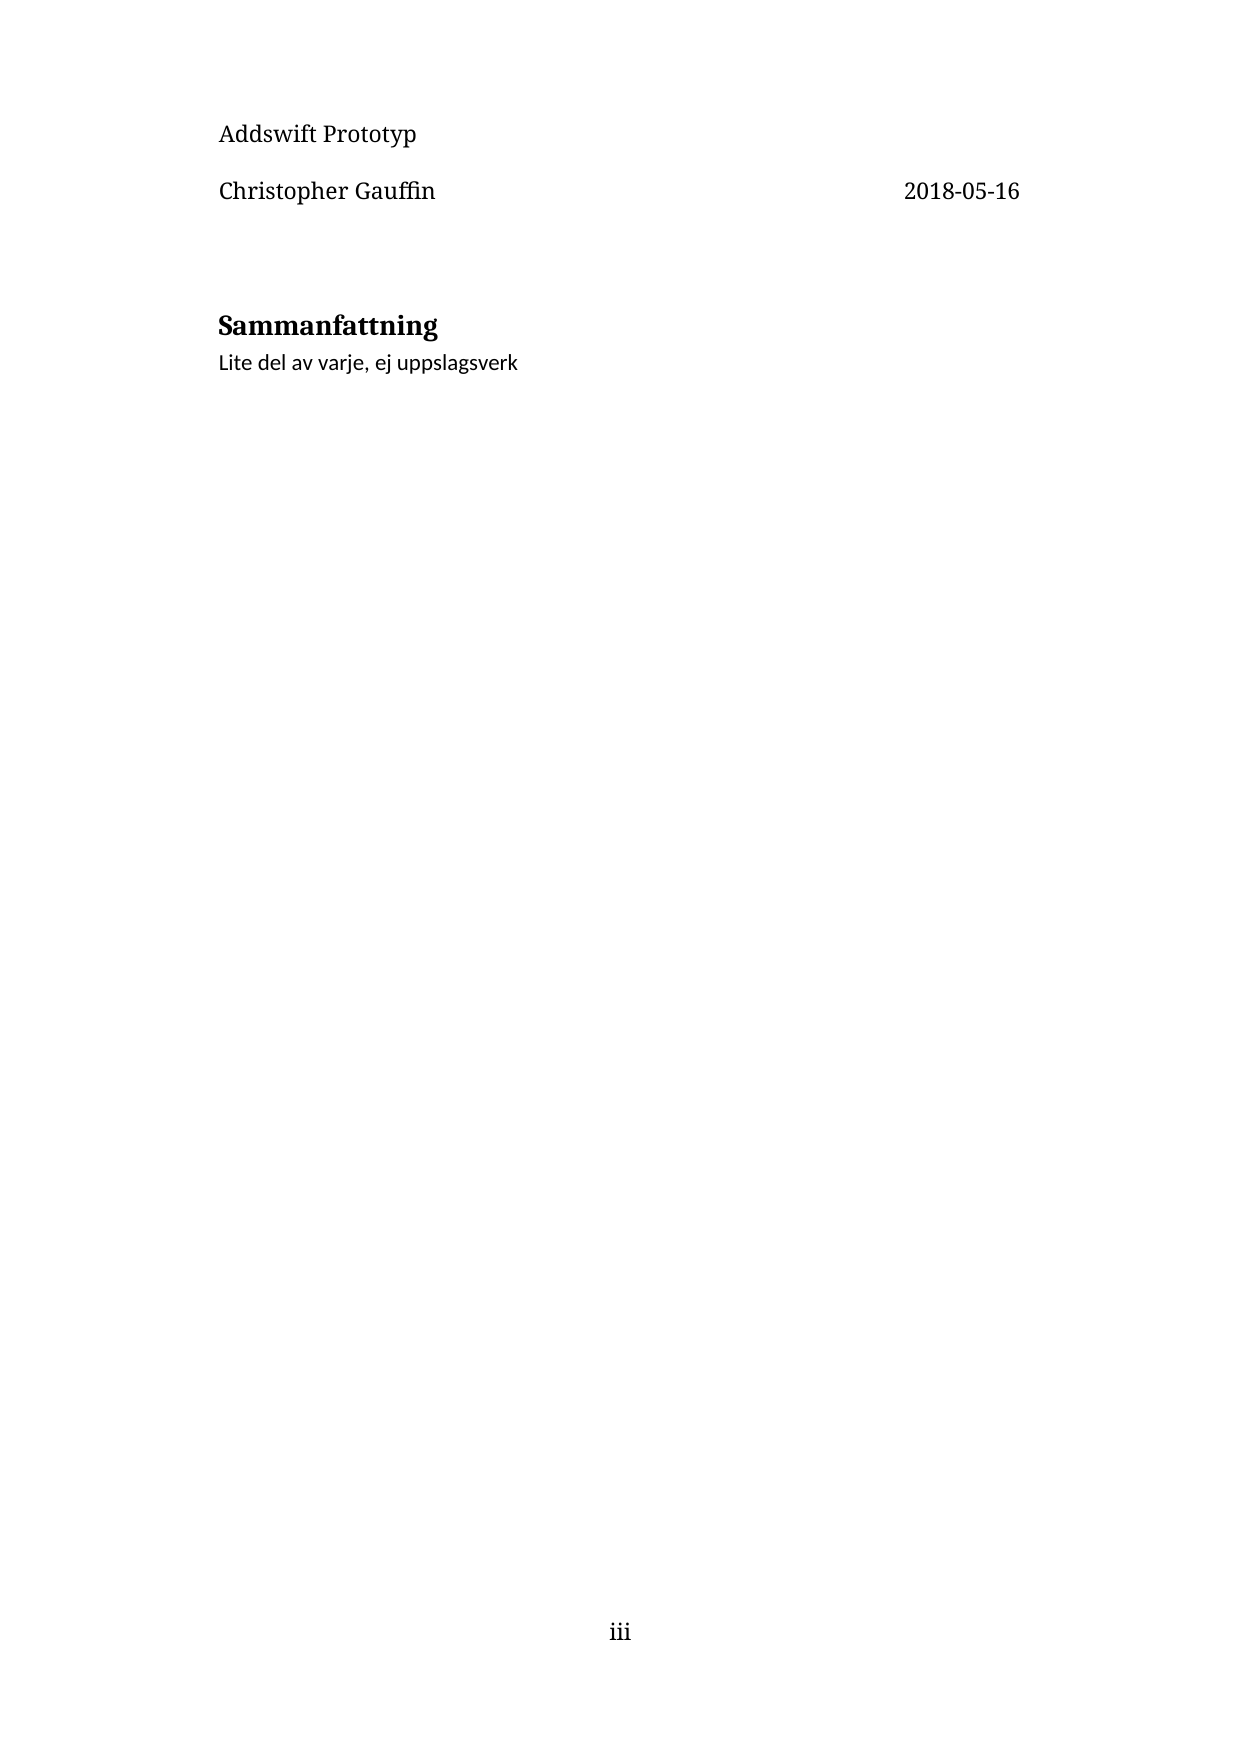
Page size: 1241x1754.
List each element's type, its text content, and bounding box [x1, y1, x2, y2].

text Lite del av varje, ej uppslagsverk [218, 348, 1022, 376]
subtitle Sammanfattning [218, 309, 1022, 343]
